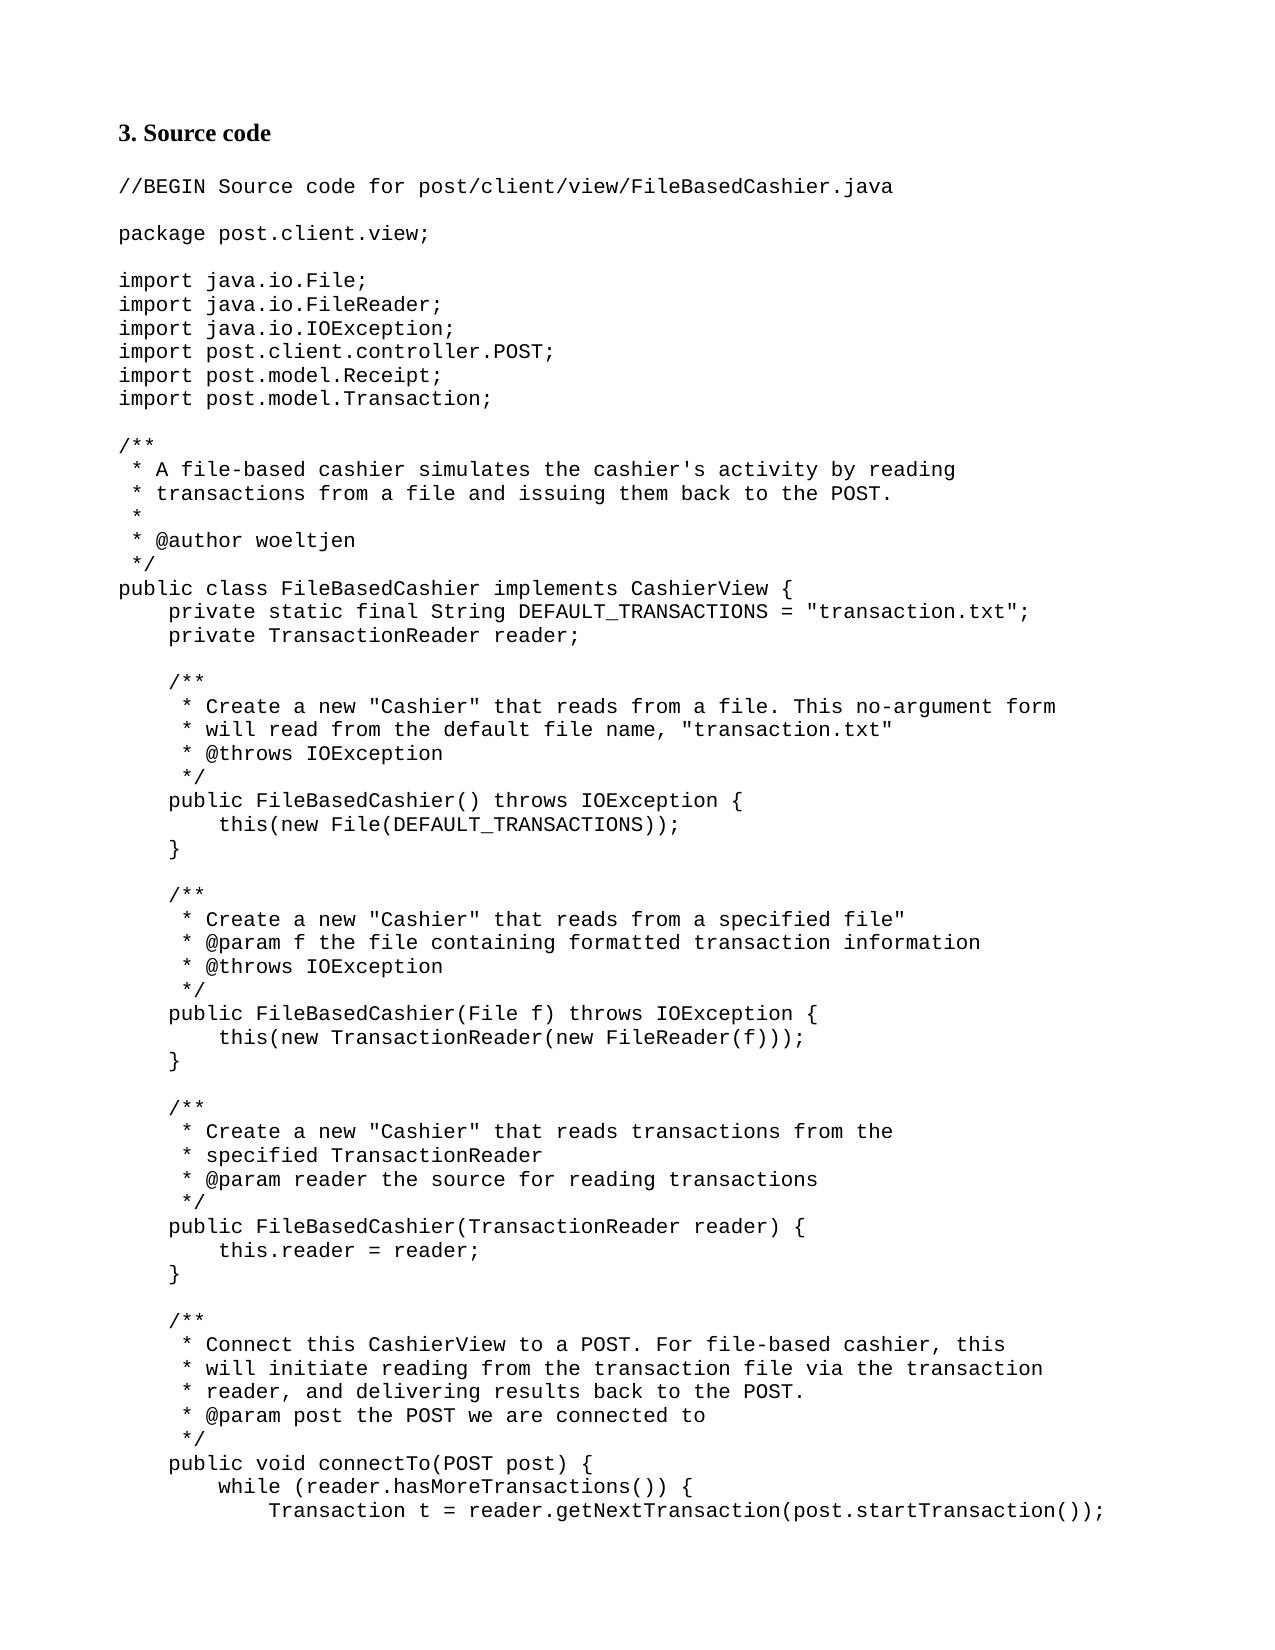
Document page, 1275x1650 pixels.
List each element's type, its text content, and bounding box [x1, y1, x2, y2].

text */ [118, 554, 1157, 578]
text package post.client.view; [118, 223, 1157, 247]
text /** [118, 436, 1157, 459]
text * @throws IOException [118, 956, 1157, 979]
text * Create a new "Cashier" that reads from a file. This no-argument form [118, 696, 1157, 719]
text import java.io.File; [118, 270, 1157, 294]
text * specified TransactionReader [118, 1145, 1157, 1169]
text /** [118, 885, 1157, 909]
text } [118, 1051, 1157, 1074]
text } [118, 838, 1157, 861]
text private static final String DEFAULT_TRANSACTIONS = "transaction.txt"; [118, 601, 1157, 625]
text } [118, 1263, 1157, 1287]
text */ [118, 1429, 1157, 1452]
text */ [118, 767, 1157, 790]
text this(new File(DEFAULT_TRANSACTIONS)); [118, 814, 1157, 838]
text /** [118, 1311, 1157, 1334]
text public class FileBasedCashier implements CashierView { [118, 578, 1157, 601]
text * Create a new "Cashier" that reads transactions from the [118, 1121, 1157, 1145]
text /** [118, 1098, 1157, 1121]
text * @param post the POST we are connected to [118, 1405, 1157, 1429]
text * [118, 507, 1157, 530]
text * Connect this CashierView to a POST. For file-based cashier, this [118, 1334, 1157, 1358]
text public FileBasedCashier(TransactionReader reader) { [118, 1216, 1157, 1240]
text /** [118, 672, 1157, 696]
text 3. Source code [118, 118, 1157, 147]
text public void connectTo(POST post) { [118, 1452, 1157, 1476]
text * reader, and delivering results back to the POST. [118, 1382, 1157, 1405]
text * @param f the file containing formatted transaction information [118, 932, 1157, 956]
text //BEGIN Source code for post/client/view/FileBasedCashier.java [118, 176, 1157, 199]
text * Create a new "Cashier" that reads from a specified file" [118, 909, 1157, 932]
text Transaction t = reader.getNextTransaction(post.startTransaction()); [118, 1500, 1157, 1523]
text * @author woeltjen [118, 530, 1157, 554]
text private TransactionReader reader; [118, 625, 1157, 648]
text this.reader = reader; [118, 1240, 1157, 1263]
text * will read from the default file name, "transaction.txt" [118, 719, 1157, 743]
text import post.model.Transaction; [118, 388, 1157, 412]
text * transactions from a file and issuing them back to the POST. [118, 483, 1157, 507]
text */ [118, 979, 1157, 1003]
text * @throws IOException [118, 743, 1157, 767]
text this(new TransactionReader(new FileReader(f))); [118, 1027, 1157, 1051]
text public FileBasedCashier(File f) throws IOException { [118, 1003, 1157, 1027]
text * will initiate reading from the transaction file via the transaction [118, 1358, 1157, 1382]
text import java.io.FileReader; [118, 294, 1157, 317]
text import java.io.IOException; [118, 317, 1157, 341]
text public FileBasedCashier() throws IOException { [118, 790, 1157, 814]
text */ [118, 1192, 1157, 1216]
text while (reader.hasMoreTransactions()) { [118, 1476, 1157, 1500]
text * @param reader the source for reading transactions [118, 1169, 1157, 1192]
text import post.client.controller.POST; [118, 341, 1157, 365]
text import post.model.Receipt; [118, 365, 1157, 388]
text * A file-based cashier simulates the cashier's activity by reading [118, 459, 1157, 483]
